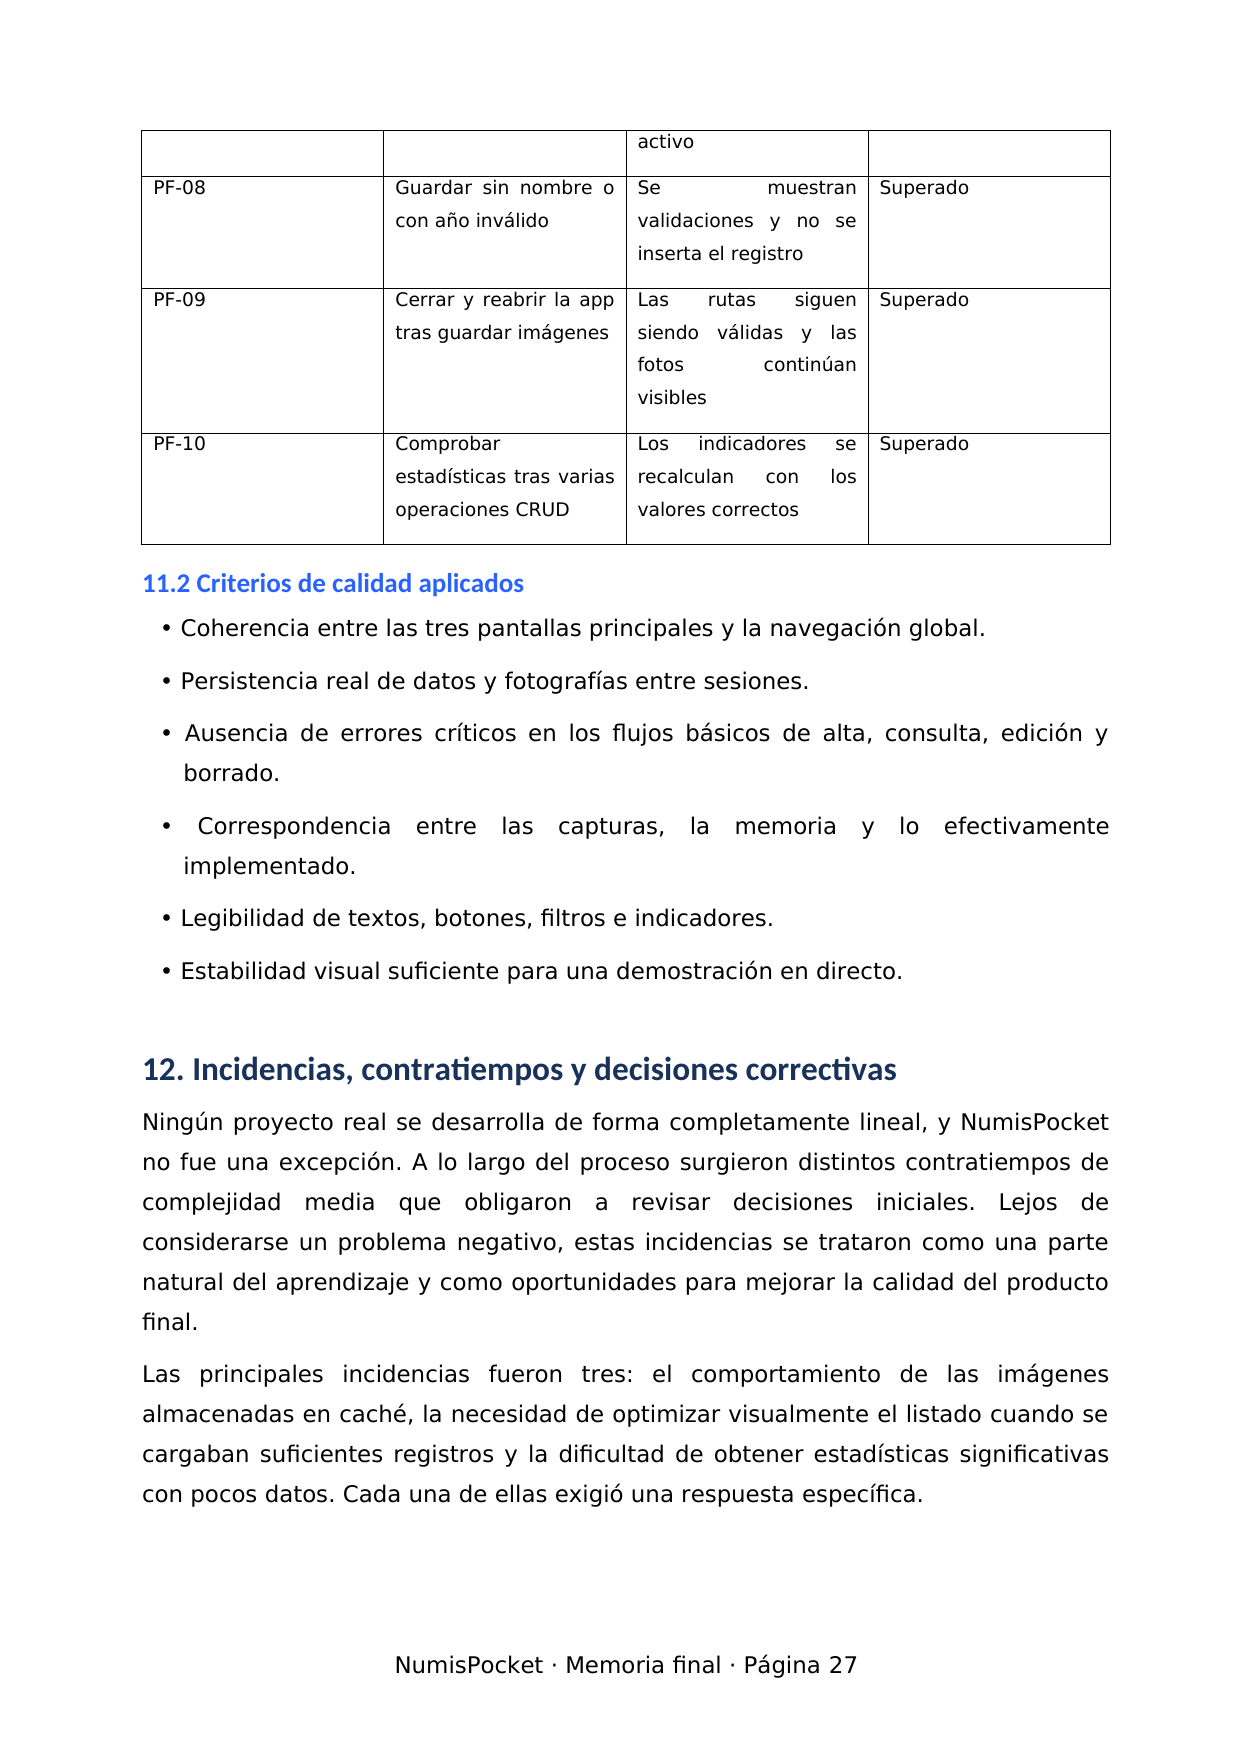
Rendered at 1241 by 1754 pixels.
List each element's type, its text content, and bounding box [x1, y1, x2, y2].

table_cell activo [627, 131, 868, 176]
table_cell PF-10 [142, 434, 383, 544]
table_cell PF-09 [142, 289, 383, 432]
table_cell [384, 131, 626, 176]
table_cell Comprobar estadísticas tras varias operaciones CRUD [384, 434, 626, 544]
text • Correspondencia entre las capturas, la memoria y lo efectivamente implementado. [159, 813, 1110, 880]
text Ningún proyecto real se desarrolla de forma completamente lineal, y NumisPocket no fue una excepción. A lo largo del proceso surgieron distintos contratiempos de complejidad media que obligaron a revisar decisiones iniciales. Lejos de considerarse un problema negativo, estas incidencias se trataron como una parte natural del aprendizaje y como oportunidades para mejorar la calidad del producto final. [142, 1109, 1110, 1336]
table_cell Las rutas siguen siendo válidas y las fotos continúan visibles [627, 289, 868, 432]
subtitle 12. Incidencias, contratiempos y decisiones correctivas [142, 1048, 1110, 1089]
table_cell PF-08 [142, 177, 383, 288]
table_cell [869, 131, 1110, 176]
subtitle 11.2 Criterios de calidad aplicados [142, 566, 1110, 599]
table_cell Los indicadores se recalculan con los valores correctos [627, 434, 868, 544]
text • Coherencia entre las tres pantallas principales y la navegación global. [159, 616, 1110, 642]
text • Legibilidad de textos, botones, filtros e indicadores. [159, 906, 1110, 932]
text • Estabilidad visual suficiente para una demostración en directo. [159, 958, 1110, 985]
table_cell Cerrar y reabrir la app tras guardar imágenes [384, 289, 626, 432]
table_cell Superado [869, 177, 1110, 288]
table_cell Superado [869, 289, 1110, 432]
text Las principales incidencias fueron tres: el comportamiento de las imágenes almacenadas en caché, la necesidad de optimizar visualmente el listado cuando se cargaban suficientes registros y la dificultad de obtener estadísticas significativas con pocos datos. Cada una de ellas exigió una respuesta específica. [142, 1362, 1110, 1508]
text • Ausencia de errores críticos en los flujos básicos de alta, consulta, edición y borrado. [159, 721, 1110, 787]
table_cell [142, 131, 383, 176]
table_cell Guardar sin nombre o con año inválido [384, 177, 626, 288]
text • Persistencia real de datos y fotografías entre sesiones. [159, 668, 1110, 695]
table_cell Superado [869, 434, 1110, 544]
table_cell Se muestran validaciones y no se inserta el registro [627, 177, 868, 288]
